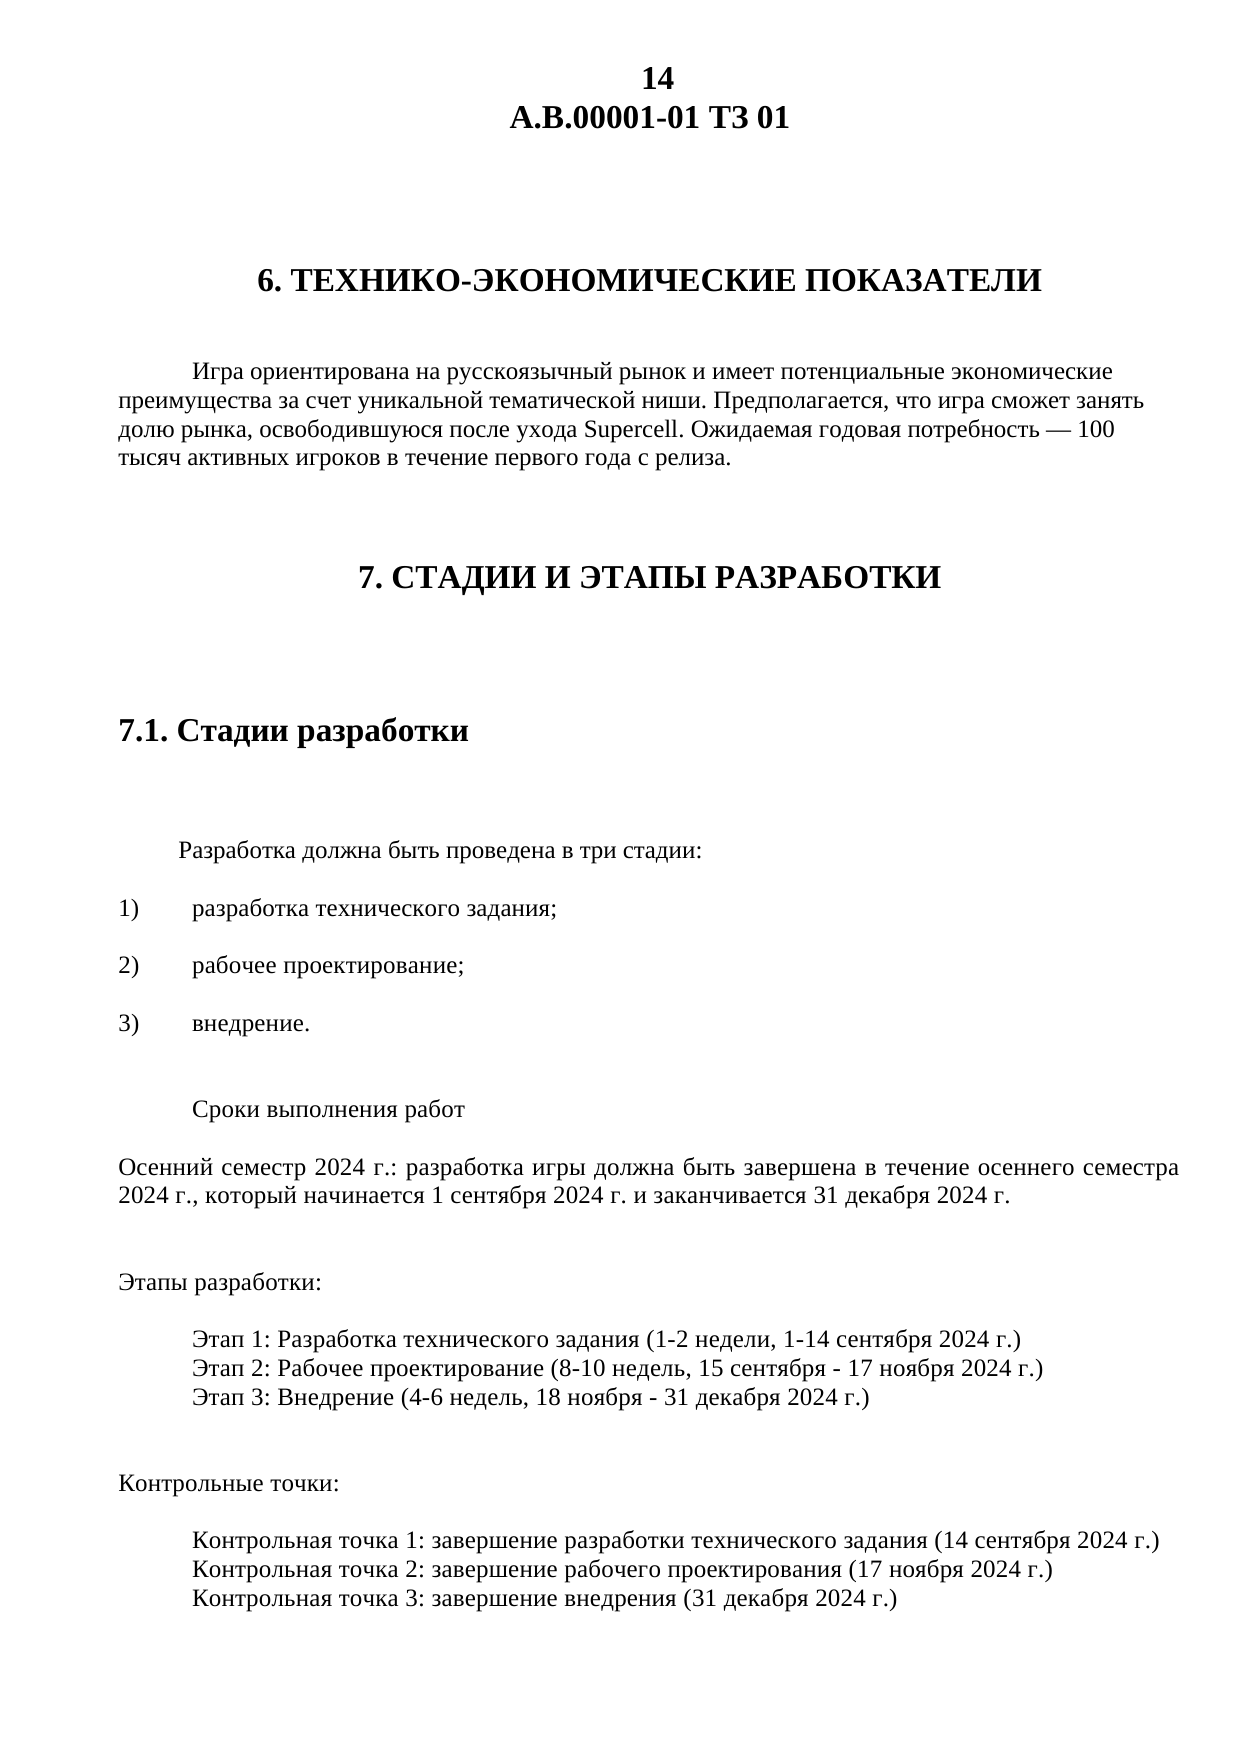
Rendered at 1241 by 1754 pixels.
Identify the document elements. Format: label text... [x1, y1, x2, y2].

text Контрольная точка 2: завершение рабочего проектирования (17 ноября 2024 г.) [118, 1554, 1181, 1583]
subtitle Стадии и этапы разработки [118, 557, 1181, 596]
text Контрольные точки: [118, 1468, 1181, 1497]
text 1) разработка технического задания; [118, 893, 1181, 922]
text Этап 1: Разработка технического задания (1-2 недели, 1-14 сентября 2024 г.) [118, 1324, 1181, 1353]
text 3) внедрение. [118, 1008, 1181, 1037]
text Осенний семестр 2024 г.: разработка игры должна быть завершена в течение осеннего семестра 2024 г., который начинается 1 сентября 2024 г. и заканчивается 31 декабря 2024 г. [118, 1152, 1181, 1209]
text 2) рабочее проектирование; [118, 950, 1181, 979]
subtitle Технико-экономические показатели [118, 260, 1181, 299]
text Контрольная точка 1: завершение разработки технического задания (14 сентября 2024 г.) [118, 1525, 1181, 1554]
text Этапы разработки: [118, 1267, 1181, 1295]
text Разработка должна быть проведена в три стадии: [118, 835, 1181, 864]
subtitle Стадии разработки [118, 711, 1181, 749]
text Этап 3: Внедрение (4-6 недель, 18 ноября - 31 декабря 2024 г.) [118, 1382, 1181, 1410]
text Этап 2: Рабочее проектирование (8-10 недель, 15 сентября - 17 ноября 2024 г.) [118, 1353, 1181, 1382]
text Сроки выполнения работ [118, 1094, 1181, 1123]
text Игра ориентирована на русскоязычный рынок и имеет потенциальные экономические преимущества за счет уникальной тематической ниши. Предполагается, что игра сможет занять долю рынка, освободившуюся после ухода Supercell. Ожидаемая годовая потребность — 100 тысяч активных игроков в течение первого года с релиза. [118, 356, 1181, 471]
text Контрольная точка 3: завершение внедрения (31 декабря 2024 г.) [118, 1583, 1181, 1612]
